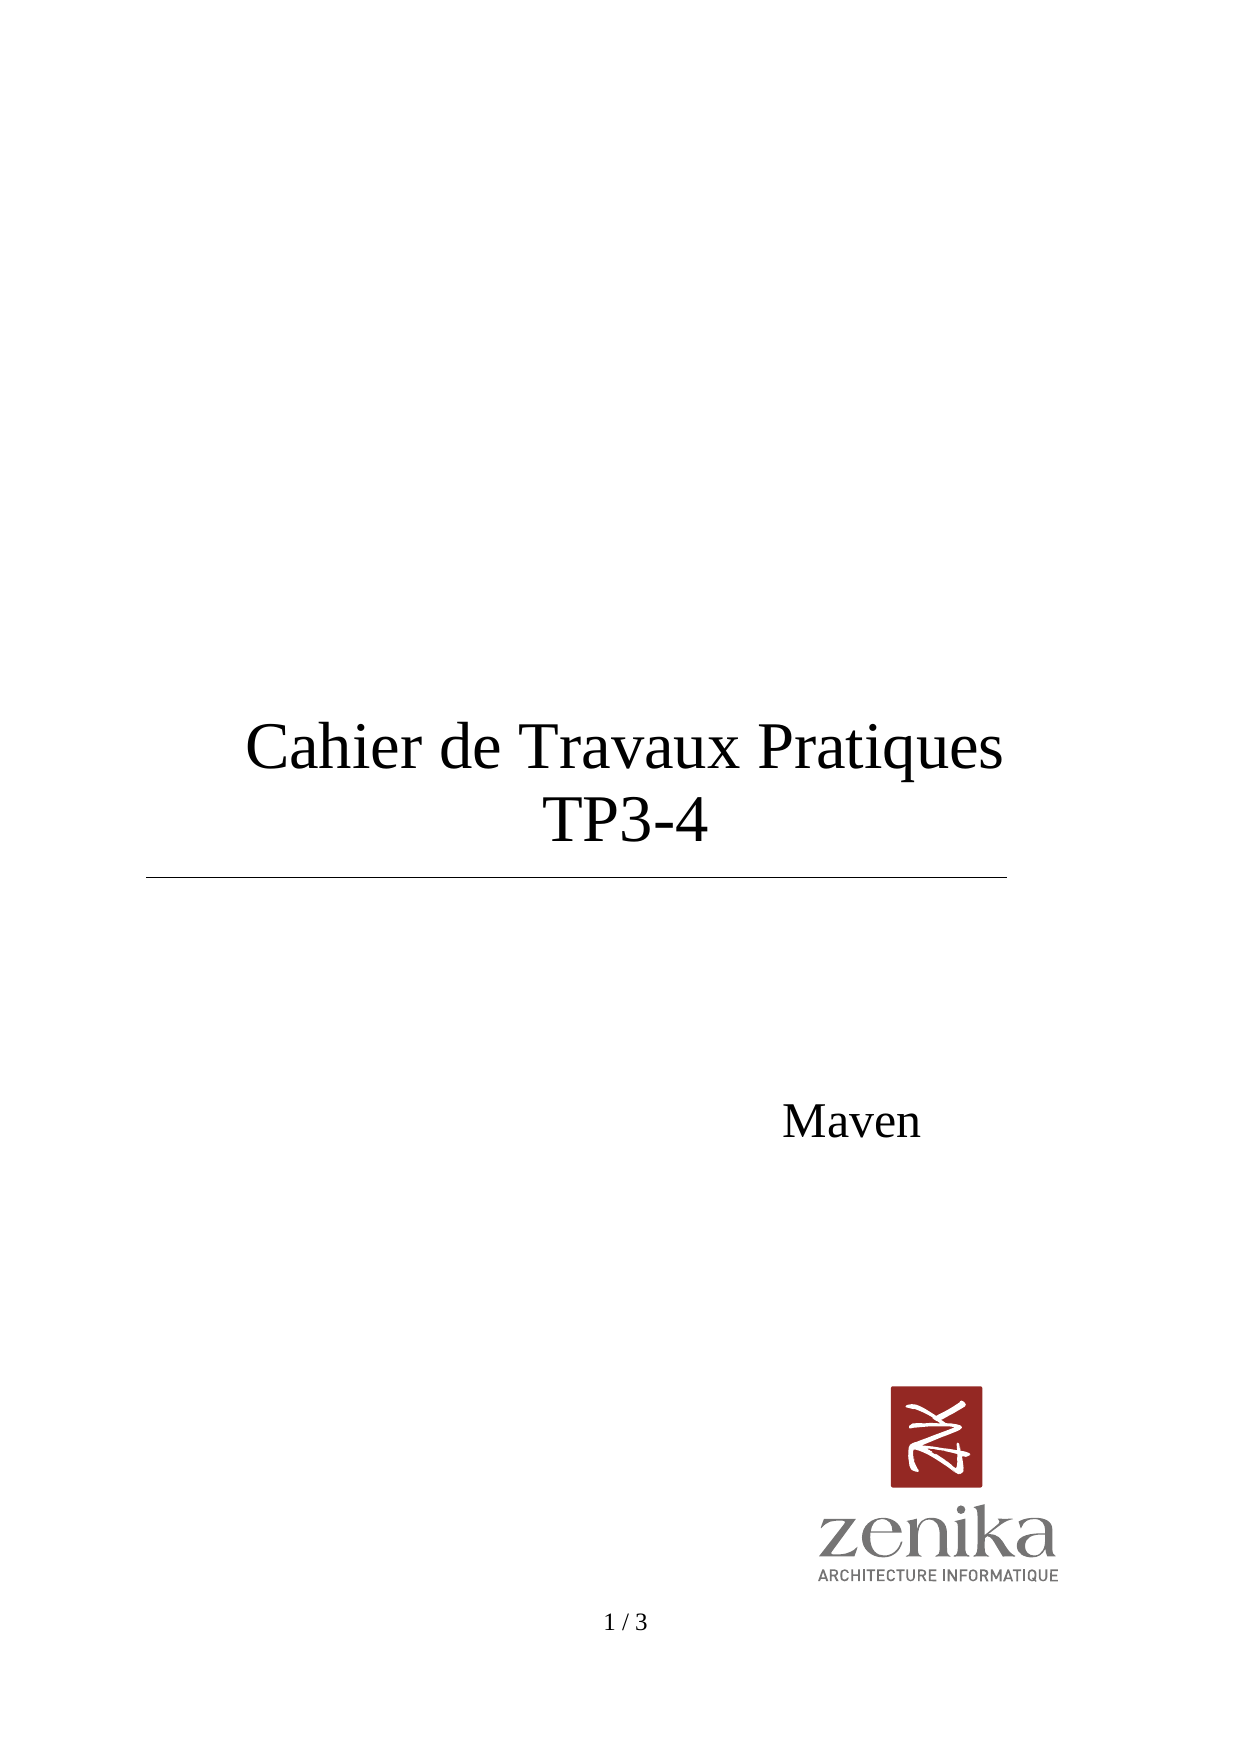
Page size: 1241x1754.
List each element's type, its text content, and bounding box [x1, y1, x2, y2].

text Cahier de Travaux Pratiques TP3-4 [128, 709, 1122, 856]
text Maven [128, 1093, 921, 1148]
